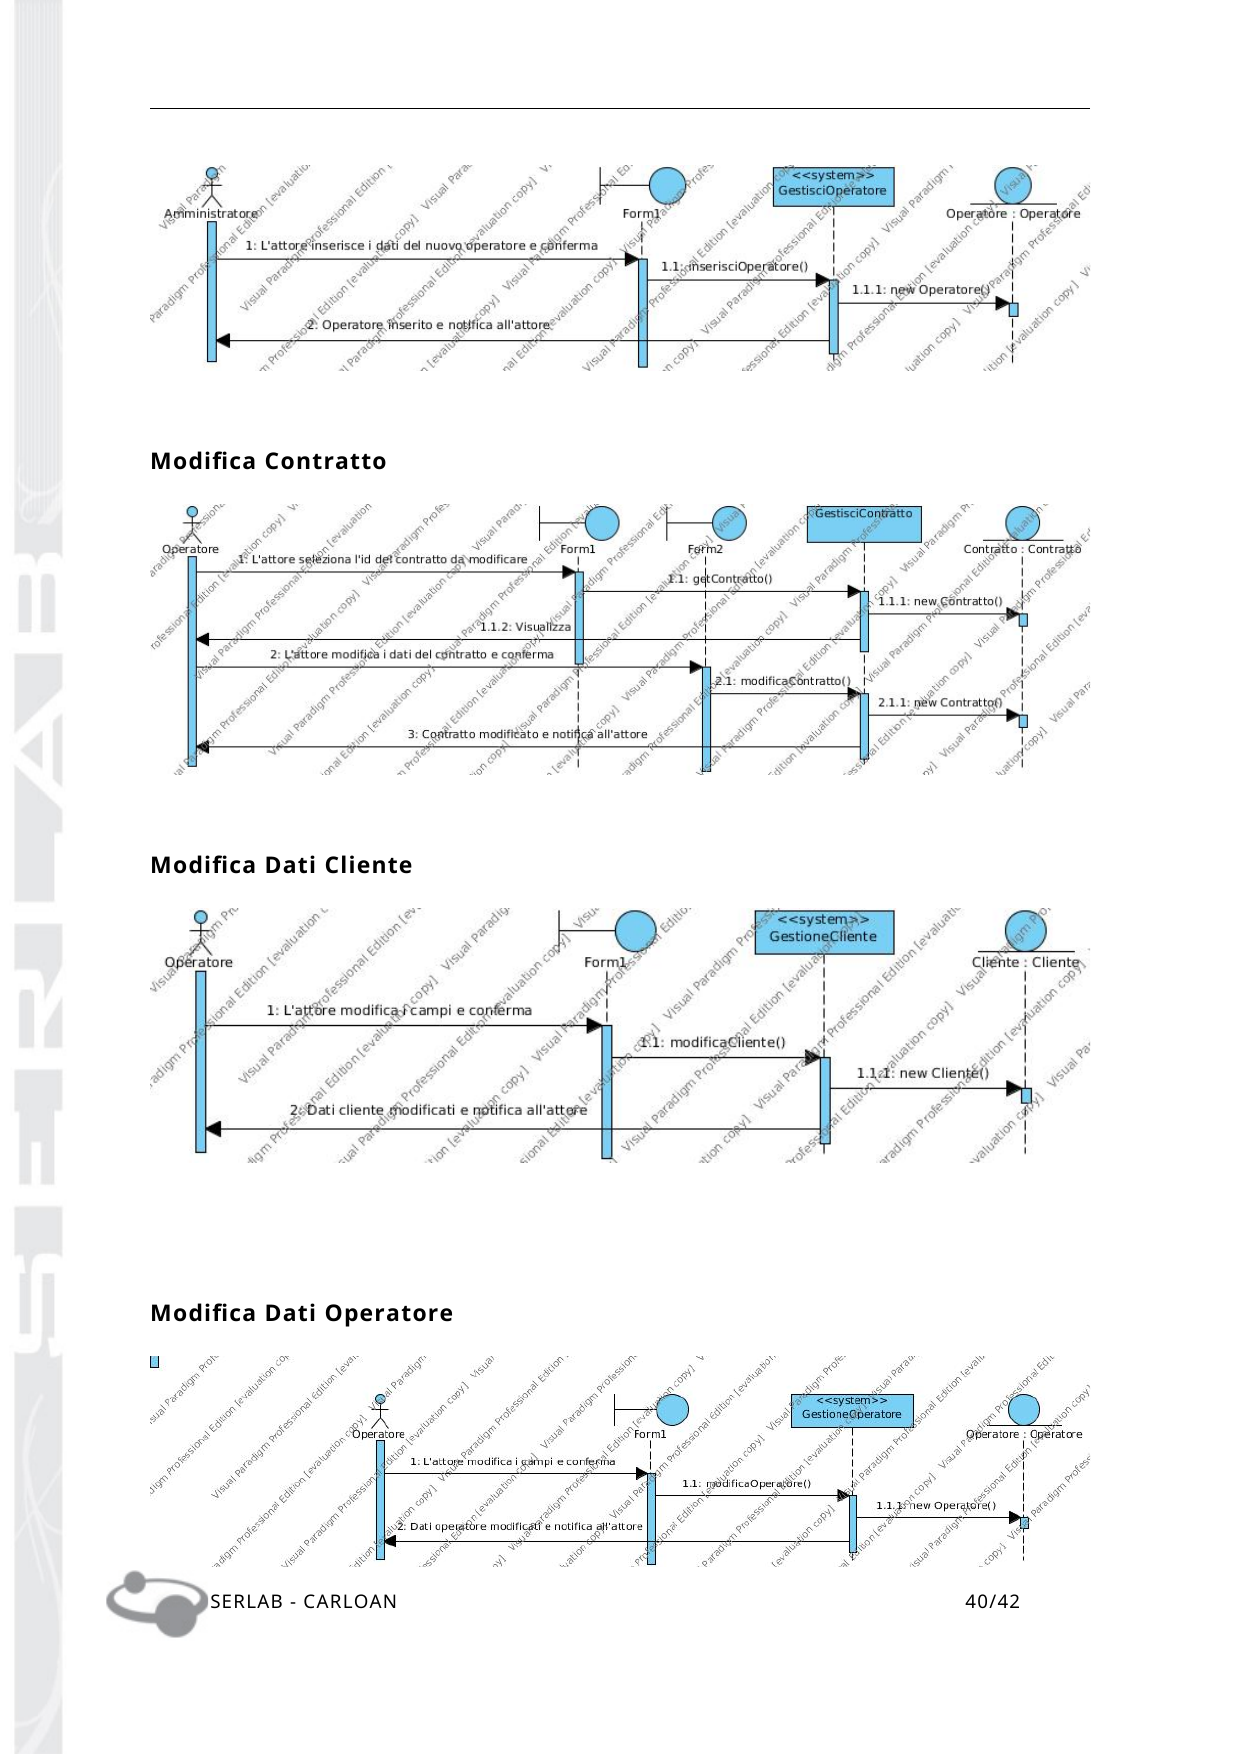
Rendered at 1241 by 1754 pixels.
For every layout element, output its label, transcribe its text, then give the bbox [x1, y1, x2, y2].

picture [150, 1356, 1091, 1567]
picture [150, 908, 1091, 1163]
picture [94, 1570, 209, 1641]
text Modifica Contratto [150, 445, 1090, 477]
picture [150, 504, 1091, 775]
picture [150, 165, 1091, 371]
picture [0, 0, 71, 1754]
text Modifica Dati Operatore [150, 1297, 1090, 1328]
text Modifica Dati Cliente [150, 849, 1090, 881]
